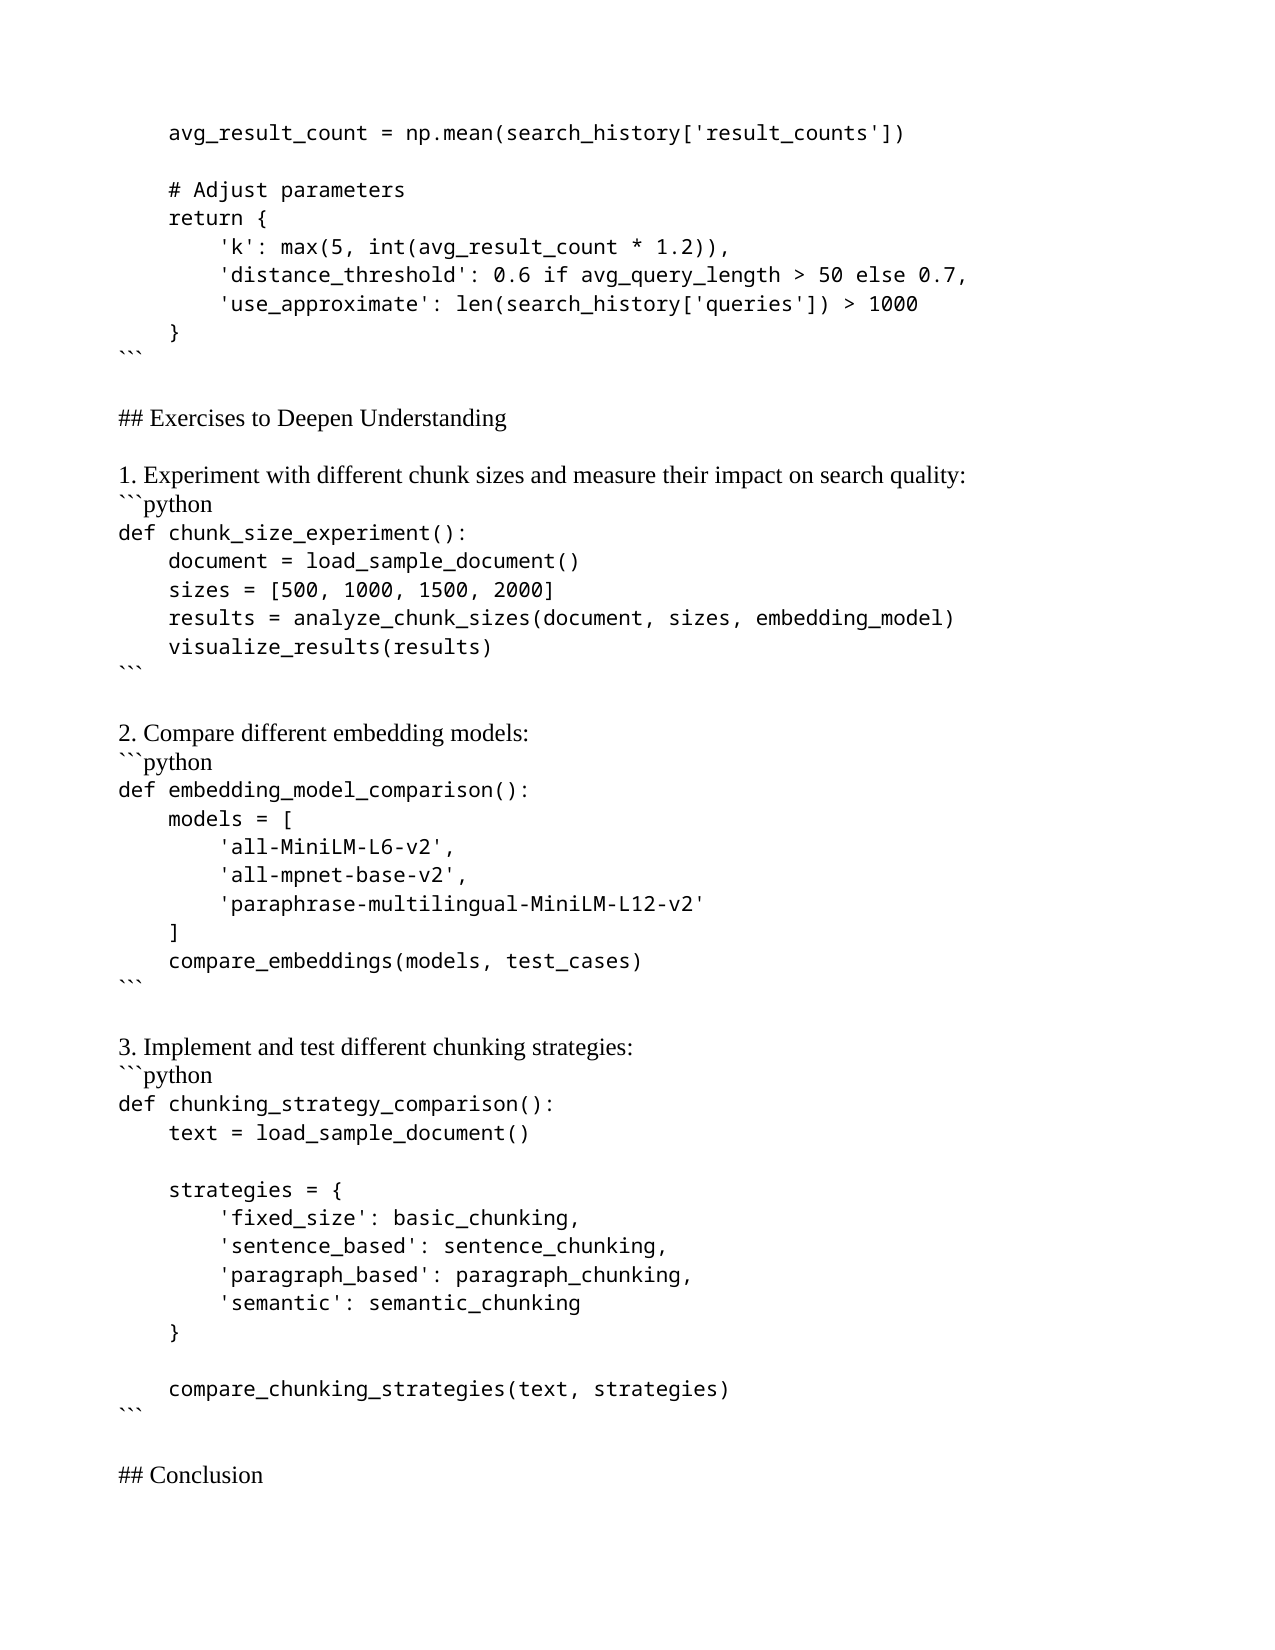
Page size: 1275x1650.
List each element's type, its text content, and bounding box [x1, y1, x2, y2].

text ``` [118, 1402, 1157, 1431]
text def embedding_model_comparison(): [118, 775, 1157, 804]
text } [118, 317, 1157, 346]
text ```python [118, 1061, 1157, 1089]
text 'distance_threshold': 0.6 if avg_query_length > 50 else 0.7, [118, 260, 1157, 289]
text 'paraphrase-multilingual-MiniLM-L12-v2' [118, 889, 1157, 917]
text text = load_sample_document() [118, 1118, 1157, 1146]
text ## Exercises to Deepen Understanding [118, 403, 1157, 432]
text visualize_results(results) [118, 632, 1157, 660]
text ``` [118, 346, 1157, 374]
text strategies = { [118, 1175, 1157, 1203]
text # Adjust parameters [118, 175, 1157, 203]
text sizes = [500, 1000, 1500, 2000] [118, 575, 1157, 603]
text compare_chunking_strategies(text, strategies) [118, 1374, 1157, 1402]
text ] [118, 917, 1157, 946]
text 'semantic': semantic_chunking [118, 1288, 1157, 1317]
text 'fixed_size': basic_chunking, [118, 1203, 1157, 1232]
text return { [118, 203, 1157, 232]
text 1. Experiment with different chunk sizes and measure their impact on search quality: [118, 461, 1157, 489]
text def chunking_strategy_comparison(): [118, 1089, 1157, 1118]
text 'use_approximate': len(search_history['queries']) > 1000 [118, 289, 1157, 317]
text 3. Implement and test different chunking strategies: [118, 1032, 1157, 1061]
text 'paragraph_based': paragraph_chunking, [118, 1260, 1157, 1288]
text results = analyze_chunk_sizes(document, sizes, embedding_model) [118, 603, 1157, 632]
text 'k': max(5, int(avg_result_count * 1.2)), [118, 232, 1157, 260]
text document = load_sample_document() [118, 547, 1157, 575]
text ``` [118, 660, 1157, 689]
text 2. Compare different embedding models: [118, 718, 1157, 747]
text ```python [118, 489, 1157, 518]
text ```python [118, 747, 1157, 775]
text 'all-MiniLM-L6-v2', [118, 832, 1157, 861]
text models = [ [118, 804, 1157, 832]
text } [118, 1317, 1157, 1345]
text ## Conclusion [118, 1460, 1157, 1488]
text def chunk_size_experiment(): [118, 518, 1157, 547]
text 'sentence_based': sentence_chunking, [118, 1232, 1157, 1260]
text ``` [118, 974, 1157, 1003]
text compare_embeddings(models, test_cases) [118, 946, 1157, 974]
text avg_result_count = np.mean(search_history['result_counts']) [118, 118, 1157, 147]
text 'all-mpnet-base-v2', [118, 861, 1157, 889]
